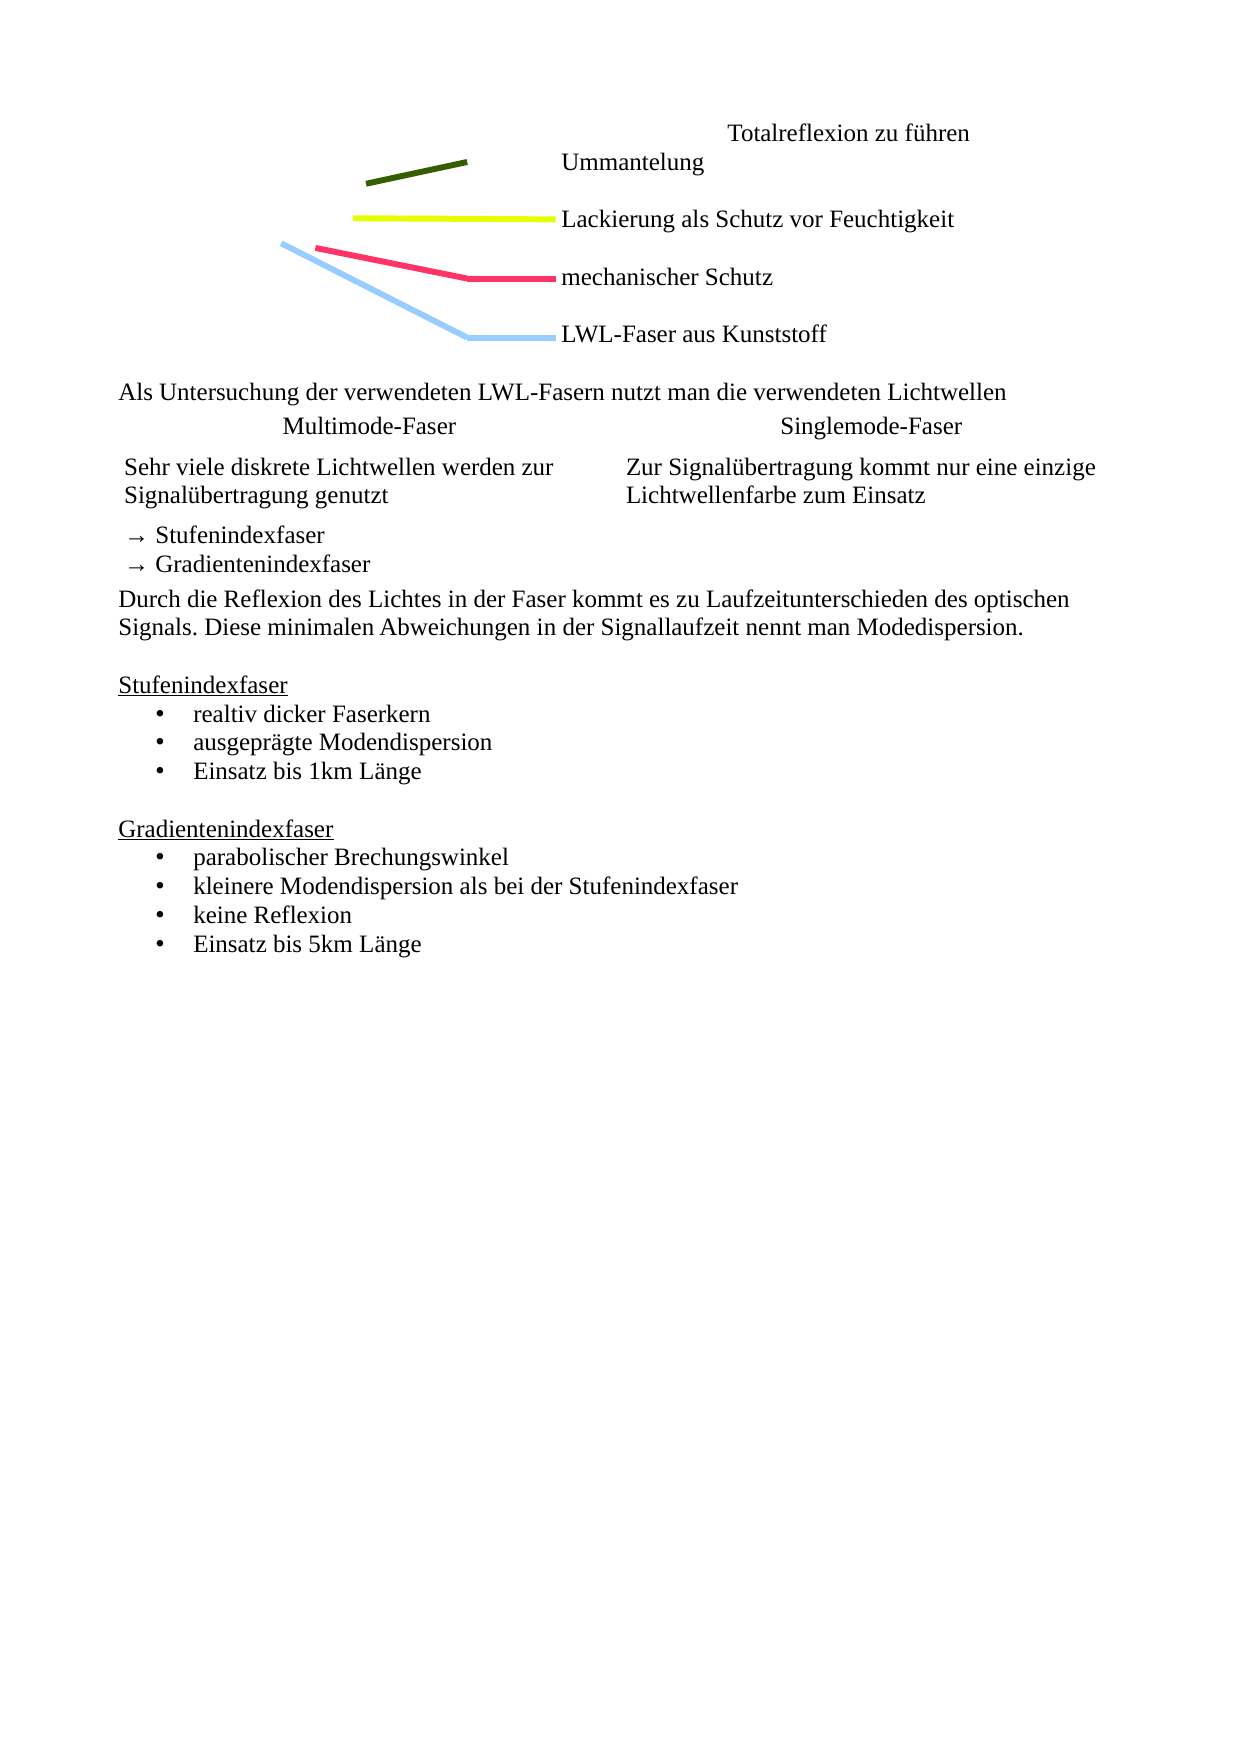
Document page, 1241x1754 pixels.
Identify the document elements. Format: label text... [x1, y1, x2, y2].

text mechanischer Schutz [327, 262, 1122, 291]
list Einsatz bis 1km Länge [156, 756, 1122, 785]
table_cell Zur Signalübertragung kommt nur eine einzige Lichtwellenfarbe zum Einsatz [620, 446, 1122, 515]
text Als Untersuchung der verwendeten LWL-Fasern nutzt man die verwendeten Lichtwellen [118, 377, 1122, 406]
list kleinere Modendispersion als bei der Stufenindexfaser [156, 871, 1122, 900]
text Totalreflexion zu führen [118, 118, 1122, 147]
table_header Multimode-Faser [118, 406, 620, 446]
list keine Reflexion [156, 900, 1122, 929]
list Einsatz bis 5km Länge [156, 929, 1122, 957]
table_cell [620, 515, 1122, 584]
table_cell → Stufenindexfaser → Gradientenindexfaser [118, 515, 620, 584]
text Durch die Reflexion des Lichtes in der Faser kommt es zu Laufzeitunterschieden des optischen Signals. Diese minimalen Abweichungen in der Signallaufzeit nennt man Modedispersion. [118, 584, 1122, 641]
list parabolischer Brechungswinkel [156, 842, 1122, 871]
text Lackierung als Schutz vor Feuchtigkeit [118, 204, 1122, 233]
list ausgeprägte Modendispersion [156, 727, 1122, 756]
text Gradientenindexfaser [118, 814, 1122, 842]
text LWL-Faser aus Kunststoff [118, 319, 1122, 348]
text [118, 262, 366, 291]
text Ummantelung [118, 147, 1122, 176]
list realtiv dicker Faserkern [156, 699, 1122, 727]
text Stufenindexfaser [118, 670, 1122, 699]
table_cell Sehr viele diskrete Lichtwellen werden zur Signalübertragung genutzt [118, 446, 620, 515]
table_header Singlemode-Faser [620, 406, 1122, 446]
